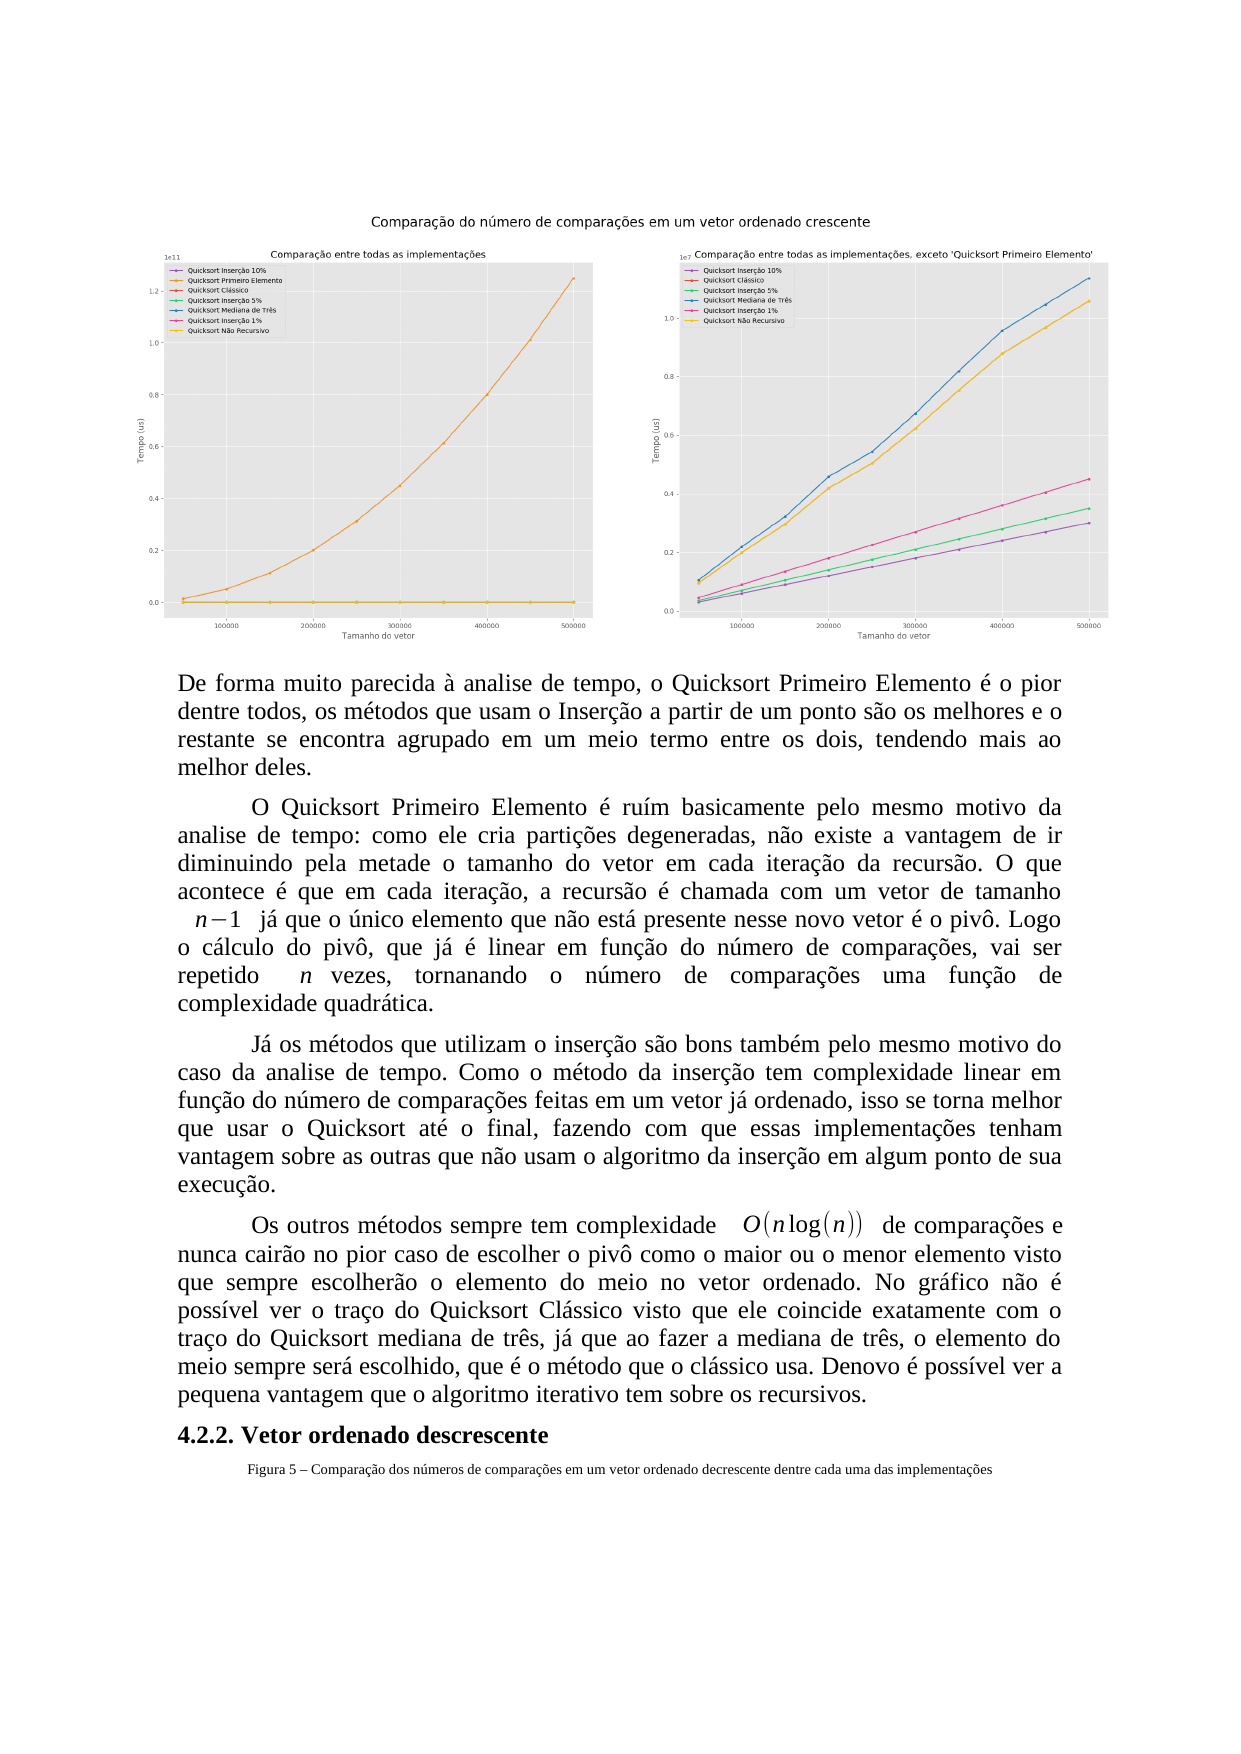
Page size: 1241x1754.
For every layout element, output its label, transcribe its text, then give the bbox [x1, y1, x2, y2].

text 4.2.2. Vetor ordenado descrescente [177, 1421, 1063, 1449]
text De forma muito parecida à analise de tempo, o Quicksort Primeiro Elemento é o pior dentre todos, os métodos que usam o Inserção a partir de um ponto são os melhores e o restante se encontra agrupado em um meio termo entre os dois, tendendo mais ao melhor deles. [177, 669, 1063, 781]
picture [11, 206, 1230, 669]
text Já os métodos que utilizam o inserção são bons também pelo mesmo motivo do caso da analise de tempo. Como o método da inserção tem complexidade linear em função do número de comparações feitas em um vetor já ordenado, isso se torna melhor que usar o Quicksort até o final, fazendo com que essas implementações tenham vantagem sobre as outras que não usam o algoritmo da inserção em algum ponto de sua execução. [177, 1029, 1063, 1198]
text Os outros métodos sempre tem complexidade de comparações e nunca cairão no pior caso de escolher o pivô como o maior ou o menor elemento visto que sempre escolherão o elemento do meio no vetor ordenado. No gráfico não é possível ver o traço do Quicksort Clássico visto que ele coincide exatamente com o traço do Quicksort mediana de três, já que ao fazer a mediana de três, o elemento do meio sempre será escolhido, que é o método que o clássico usa. Denovo é possível ver a pequena vantagem que o algoritmo iterativo tem sobre os recursivos. [177, 1210, 1063, 1408]
text Figura 5 – Comparação dos números de comparações em um vetor ordenado decrescente dentre cada uma das implementações [177, 1461, 1063, 1489]
text O Quicksort Primeiro Elemento é ruím basicamente pelo mesmo motivo da analise de tempo: como ele cria partições degeneradas, não existe a vantagem de ir diminuindo pela metade o tamanho do vetor em cada iteração da recursão. O que acontece é que em cada iteração, a recursão é chamada com um vetor de tamanho já que o único elemento que não está presente nesse novo vetor é o pivô. Logo o cálculo do pivô, que já é linear em função do número de comparações, vai ser repetido vezes, tornanando o número de comparações uma função de complexidade quadrática. [177, 793, 1063, 1017]
